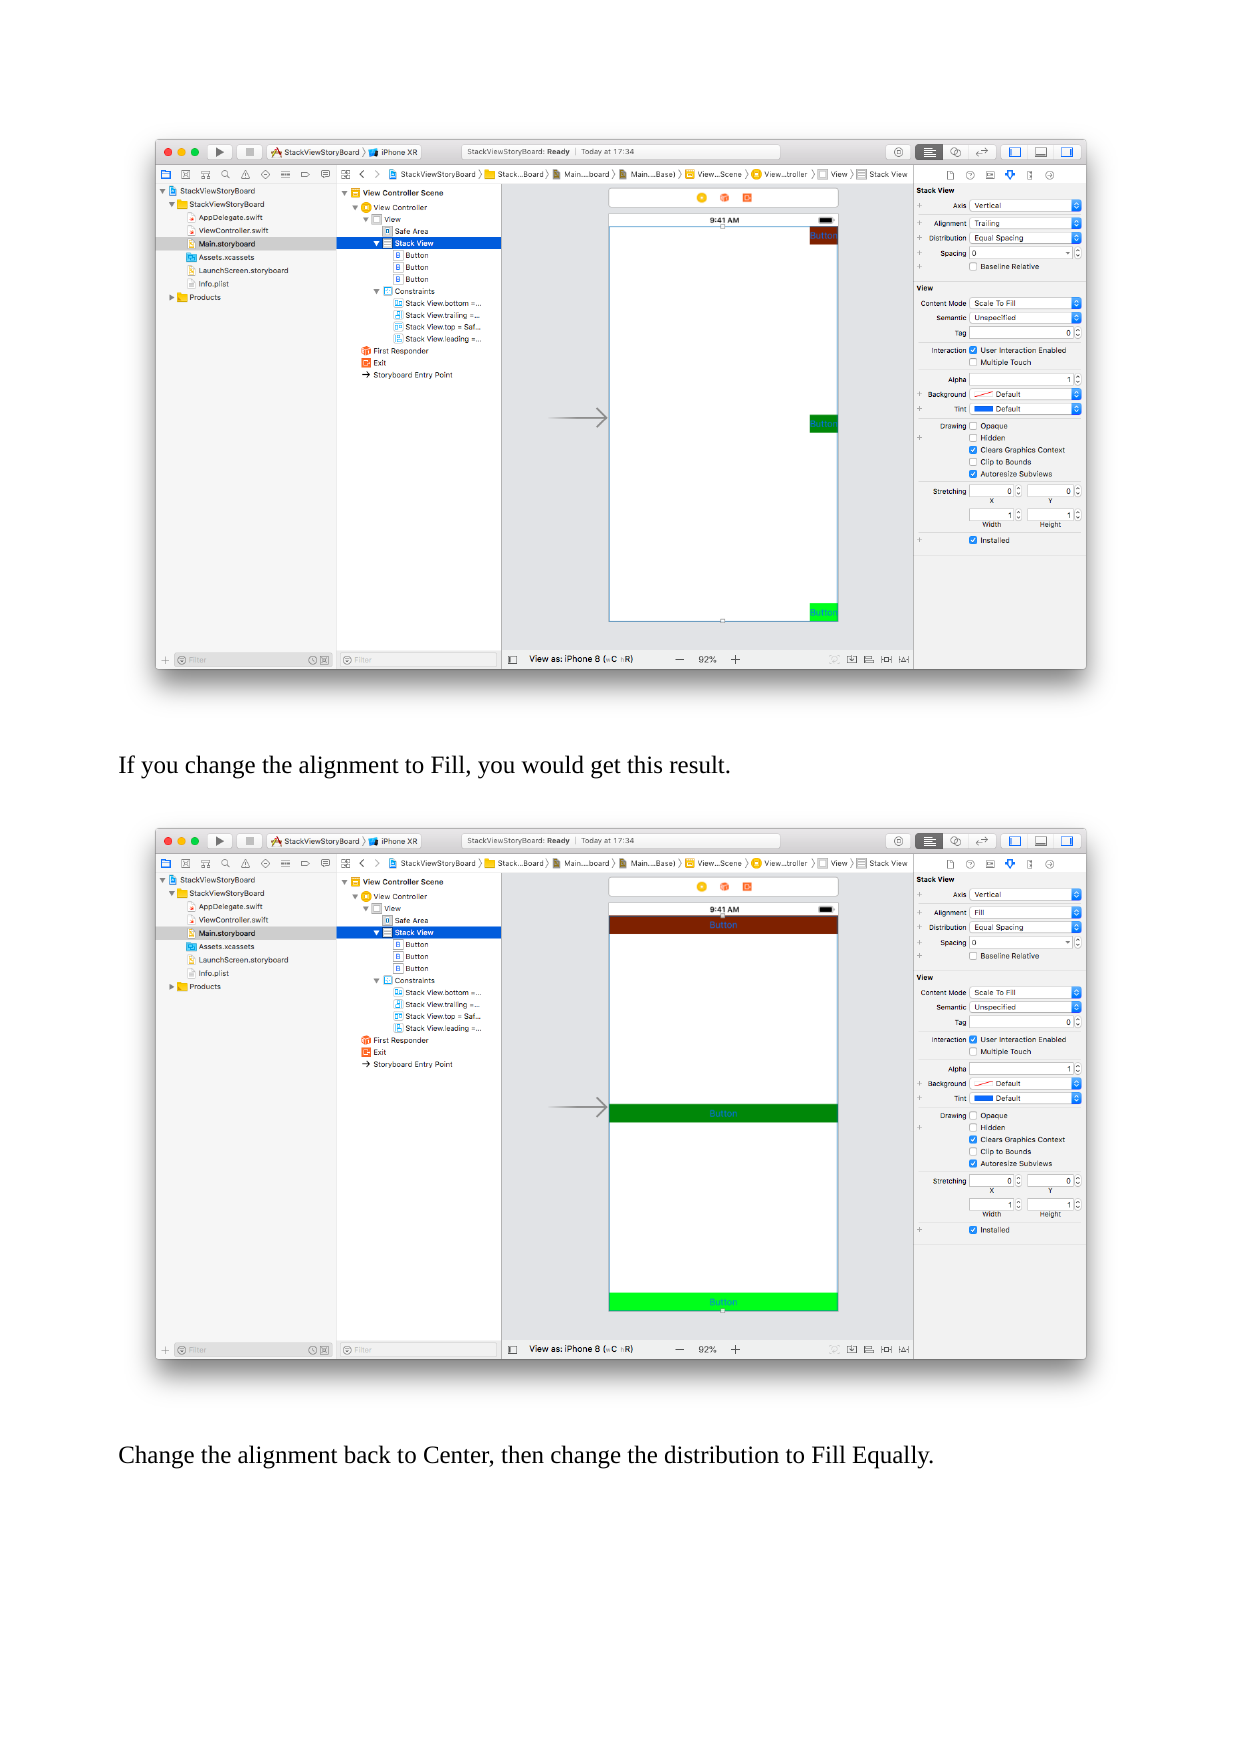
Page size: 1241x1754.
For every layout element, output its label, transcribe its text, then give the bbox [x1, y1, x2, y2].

picture [118, 807, 1123, 1412]
picture [118, 118, 1123, 722]
text If you change the alignment to Fill, you would get this result. [118, 750, 1122, 779]
text Change the alignment back to Center, then change the distribution to Fill Equally. [118, 1440, 1122, 1469]
